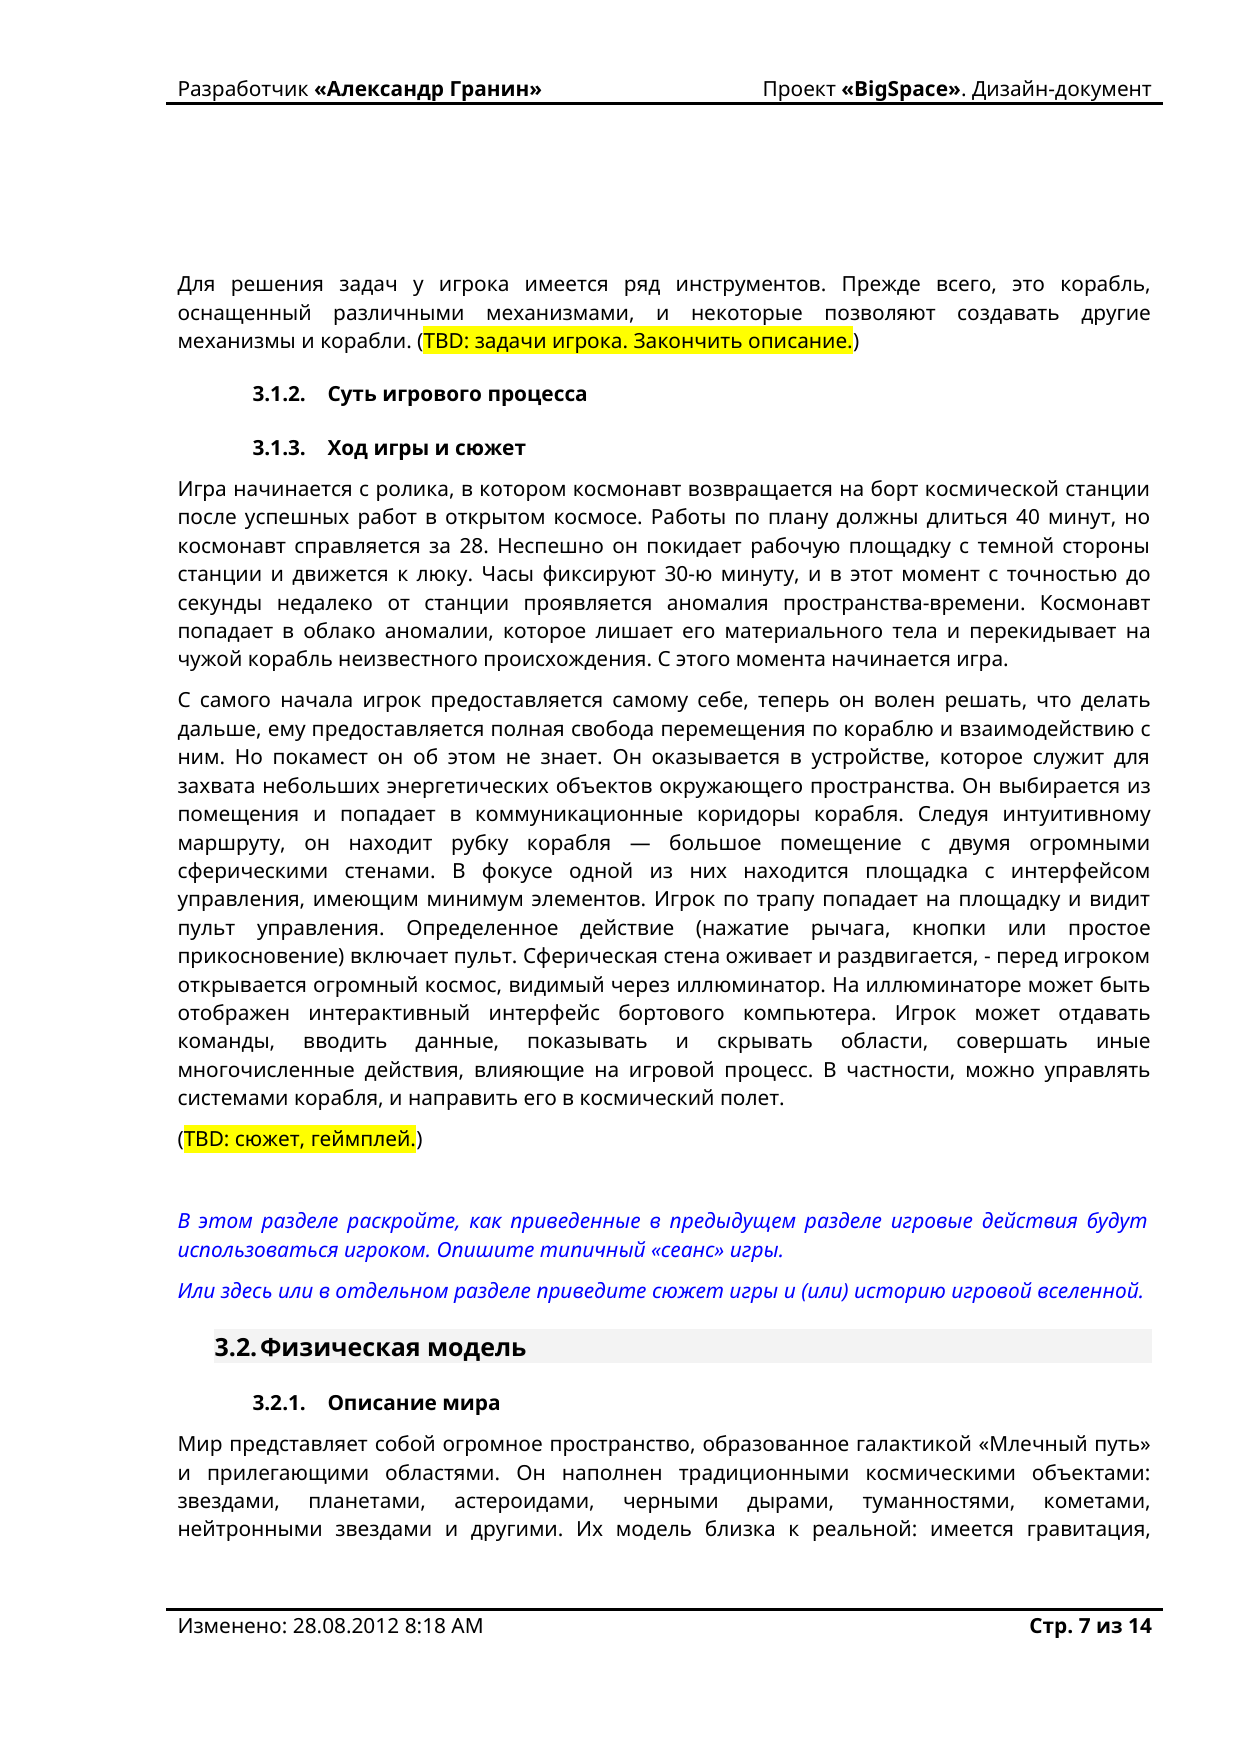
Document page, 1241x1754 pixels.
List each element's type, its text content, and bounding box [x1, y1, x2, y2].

subtitle Физическая модель [214, 1329, 1152, 1363]
text (TBD: сюжет, геймплей.) [177, 1124, 1152, 1153]
text С самого начала игрок предоставляется самому себе, теперь он волен решать, что делать дальше, ему предоставляется полная свобода перемещения по кораблю и взаимодействию с ним. Но покамест он об этом не знает. Он оказывается в устройстве, которое служит для захвата небольших энергетических объектов окружающего пространства. Он выбирается из помещения и попадает в коммуникационные коридоры корабля. Следуя интуитивному маршруту, он находит рубку корабля — большое помещение с двумя огромными сферическими стенами. В фокусе одной из них находится площадка с интерфейсом управления, имеющим минимум элементов. Игрок по трапу попадает на площадку и видит пульт управления. Определенное действие (нажатие рычага, кнопки или простое прикосновение) включает пульт. Сферическая стена оживает и раздвигается, - перед игроком открывается огромный космос, видимый через иллюминатор. На иллюминаторе может быть отображен интерактивный интерфейс бортового компьютера. Игрок может отдавать команды, вводить данные, показывать и скрывать области, совершать иные многочисленные действия, влияющие на игровой процесс. В частности, можно управлять системами корабля, и направить его в космический полет. [177, 685, 1152, 1112]
text Для решения задач у игрока имеется ряд инструментов. Прежде всего, это корабль, оснащенный различными механизмами, и некоторые позволяют создавать другие механизмы и корабли. (TBD: задачи игрока. Закончить описание.) [177, 269, 1152, 354]
text Мир представляет собой огромное пространство, образованное галактикой «Млечный путь» и прилегающими областями. Он наполнен традиционными космическими объектами: звездами, планетами, астероидами, черными дырами, туманностями, кометами, нейтронными звездами и другими. Их модель близка к реальной: имеется гравитация, [177, 1429, 1152, 1543]
subtitle Суть игрового процесса [252, 379, 1152, 408]
text Или здесь или в отдельном разделе приведите сюжет игры и (или) историю игровой вселенной. [177, 1276, 1152, 1304]
text В этом разделе раскройте, как приведенные в предыдущем разделе игровые действия будут использоваться игроком. Опишите типичный «сеанс» игры. [177, 1206, 1152, 1263]
subtitle Ход игры и сюжет [252, 433, 1152, 461]
text Игра начинается с ролика, в котором космонавт возвращается на борт космической станции после успешных работ в открытом космосе. Работы по плану должны длиться 40 минут, но космонавт справляется за 28. Неспешно он покидает рабочую площадку с темной стороны станции и движется к люку. Часы фиксируют 30-ю минуту, и в этот момент с точностью до секунды недалеко от станции проявляется аномалия пространства-времени. Космонавт попадает в облако аномалии, которое лишает его материального тела и перекидывает на чужой корабль неизвестного происхождения. С этого момента начинается игра. [177, 474, 1152, 673]
subtitle Описание мира [252, 1388, 1152, 1417]
